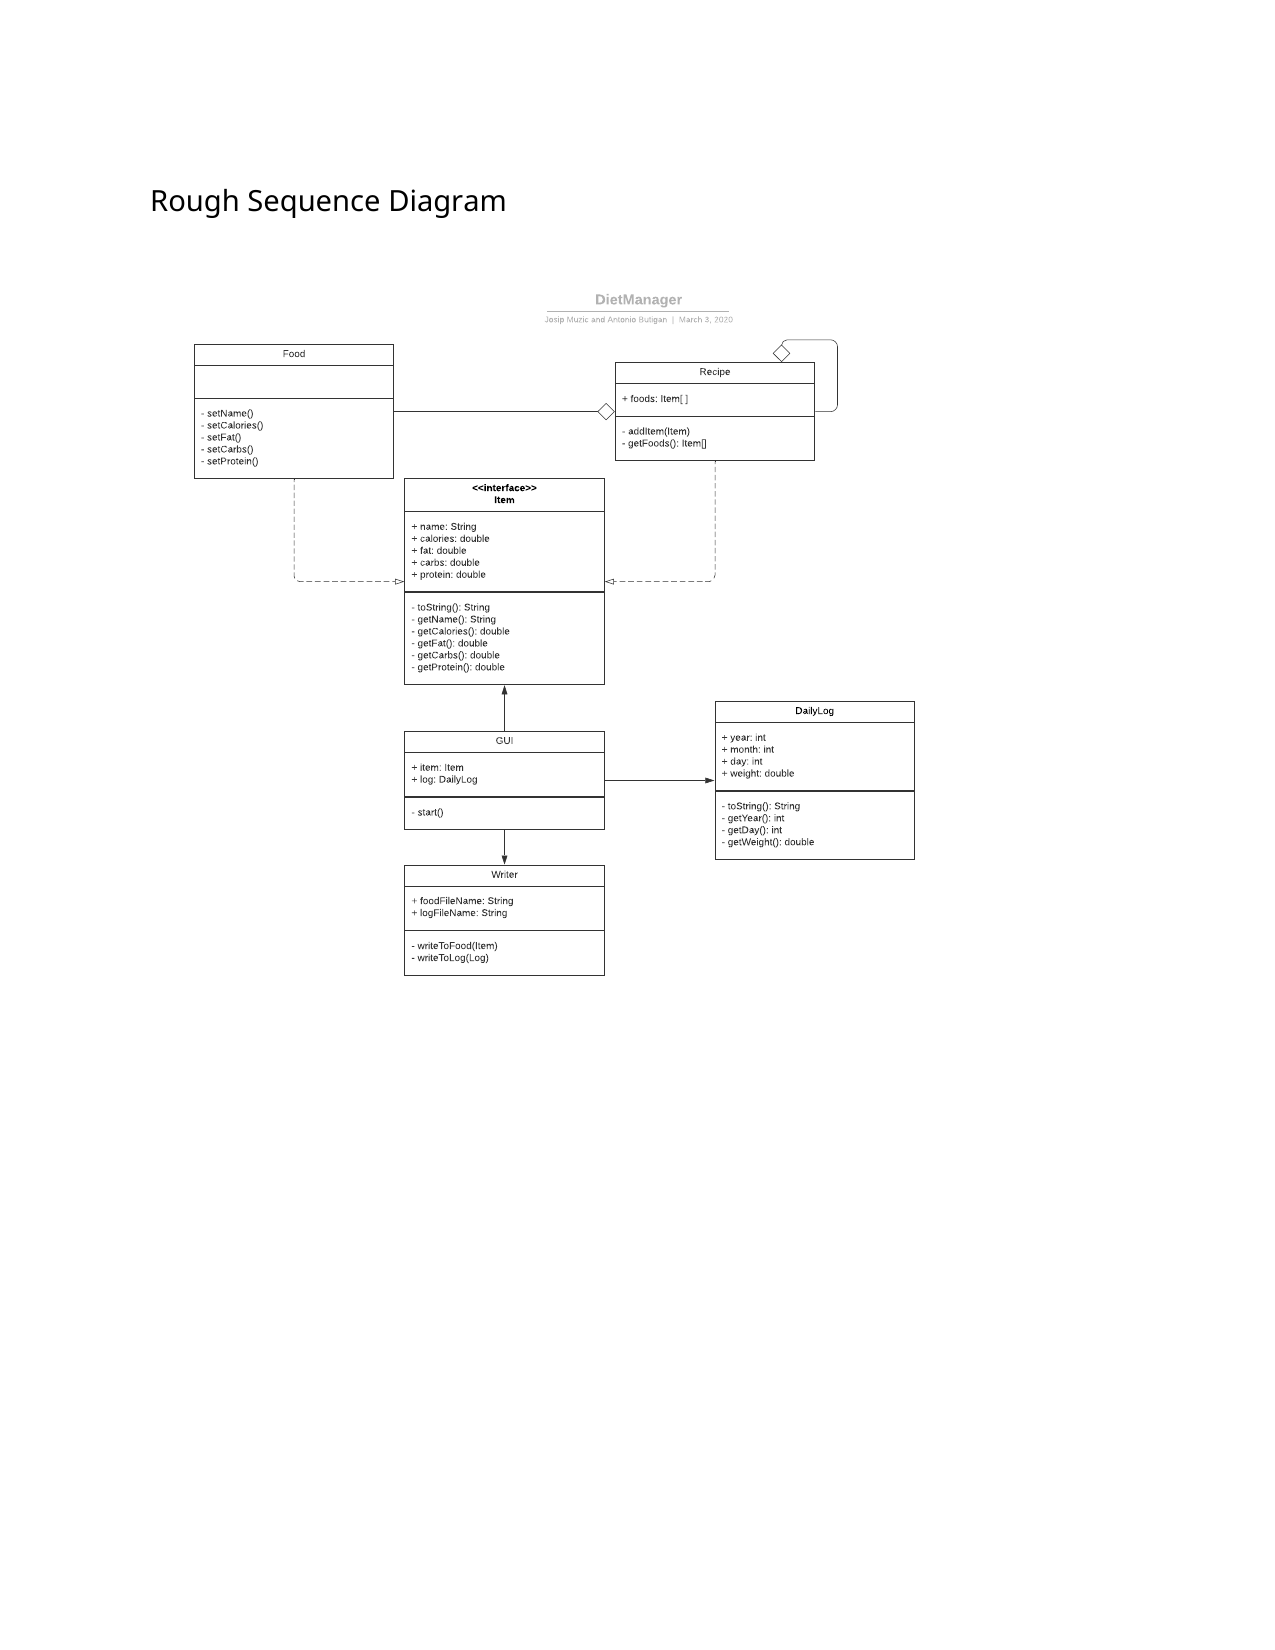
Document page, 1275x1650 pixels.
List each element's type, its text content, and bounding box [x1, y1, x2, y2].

text Rough Sequence Diagram [150, 180, 1125, 220]
